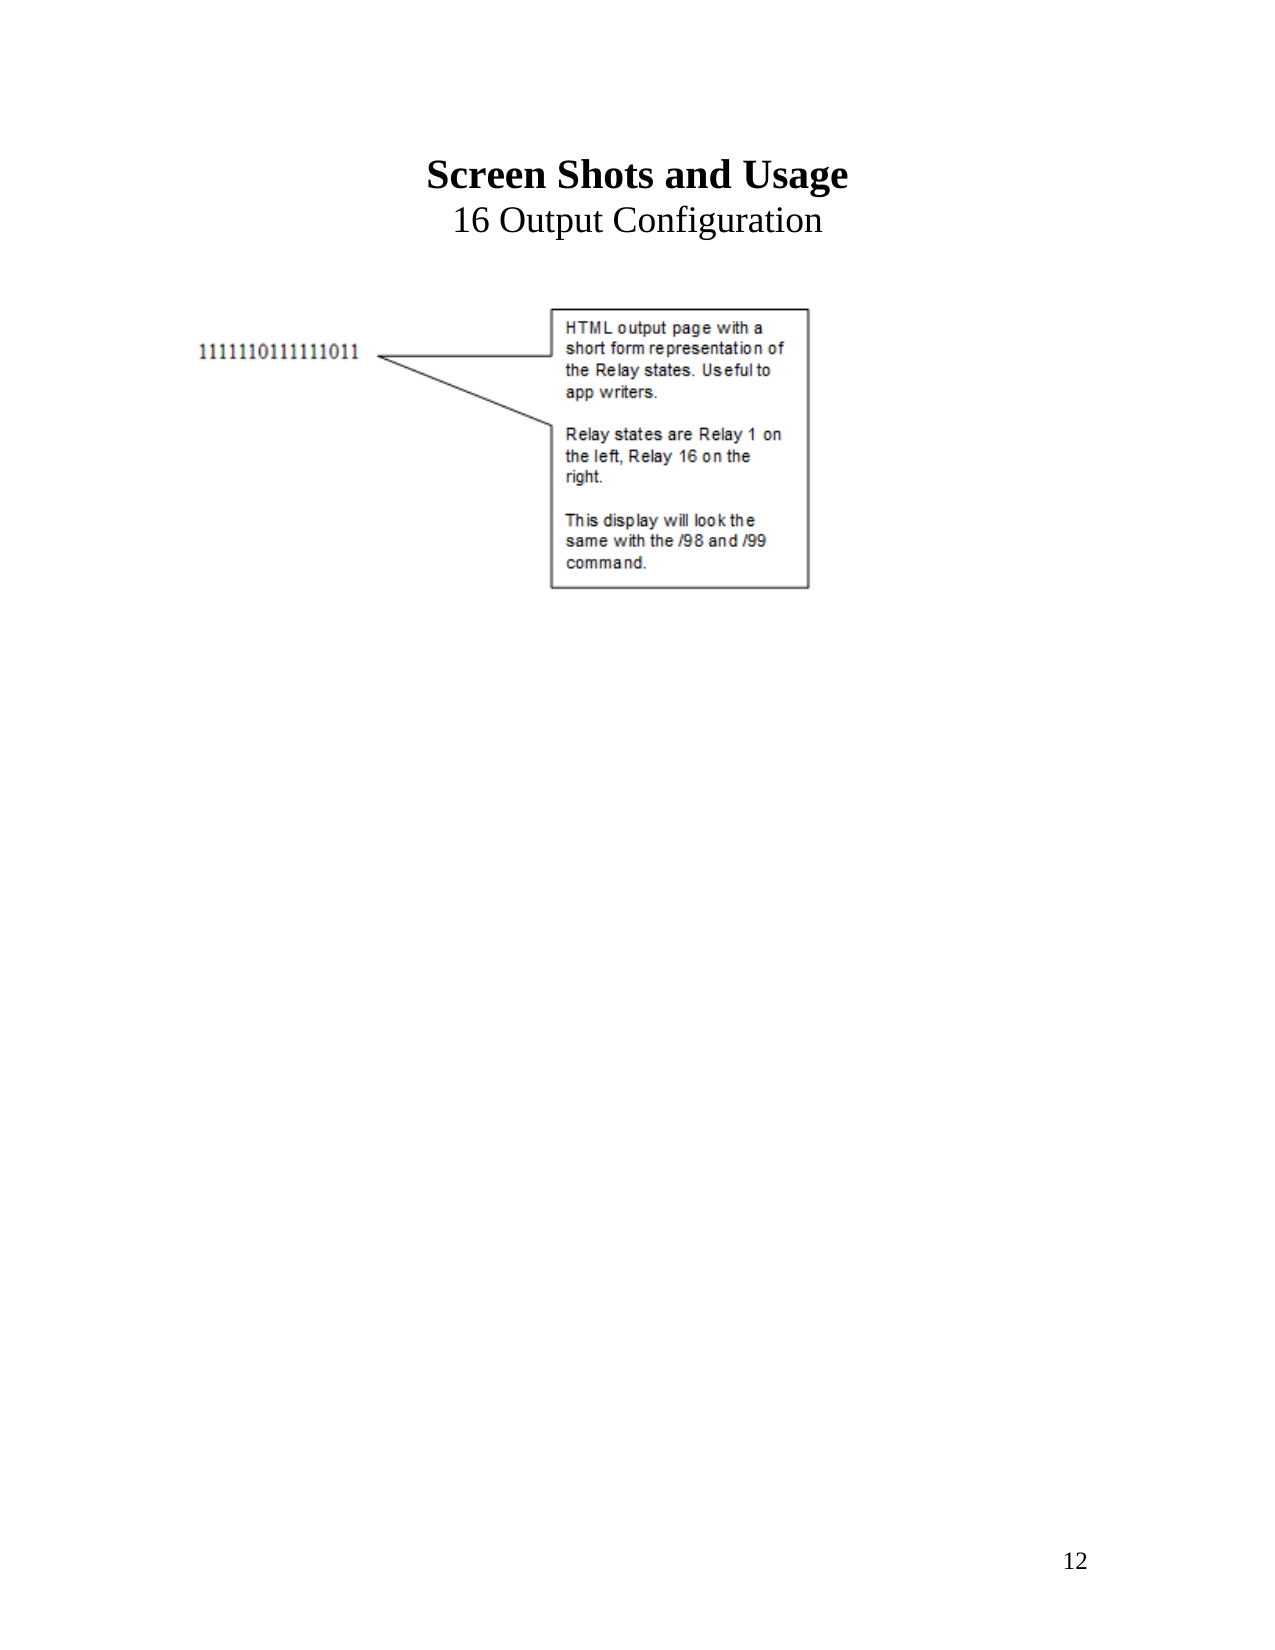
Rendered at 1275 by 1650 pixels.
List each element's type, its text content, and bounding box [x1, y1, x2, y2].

text 16 Output Configuration [187, 198, 1087, 241]
picture [187, 298, 818, 597]
text Screen Shots and Usage [187, 150, 1087, 198]
